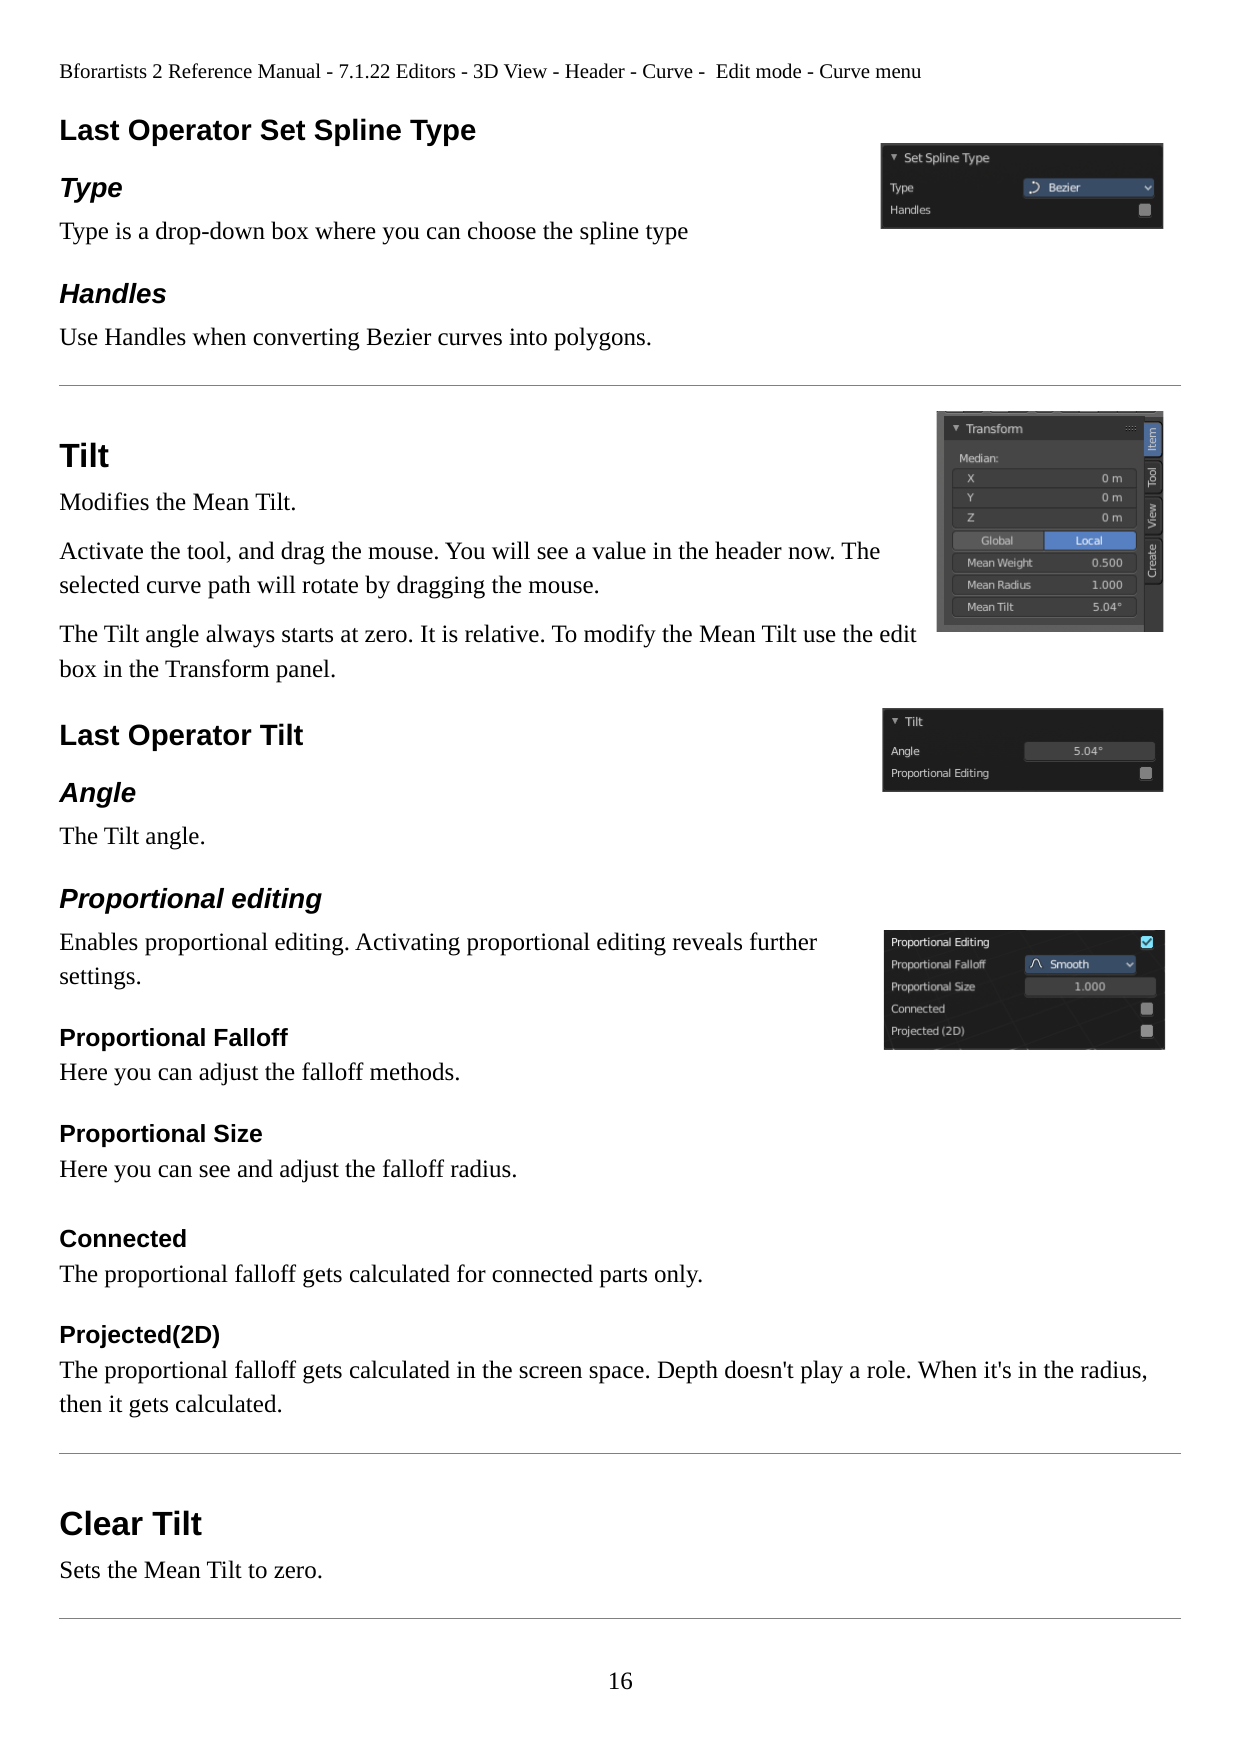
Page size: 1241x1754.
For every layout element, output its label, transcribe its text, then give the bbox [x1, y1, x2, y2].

subtitle Last Operator Tilt [59, 718, 882, 751]
subtitle [1164, 718, 1181, 751]
text Type is a drop-down box where you can choose the spline type [59, 216, 1181, 244]
subtitle Last Operator Set Spline Type [59, 113, 1181, 146]
text Activate the tool, and drag the mouse. You will see a value in the header now. The selected curve path will rotate by dragging the mouse. [59, 536, 936, 599]
subtitle Proportional editing [59, 882, 1181, 914]
text The proportional falloff gets calculated in the screen space. Depth doesn't play a role. When it's in the radius, then it gets calculated. [59, 1355, 1181, 1418]
subtitle Proportional Falloff [59, 1023, 1181, 1051]
picture [936, 411, 1164, 632]
subtitle Projected(2D) [59, 1320, 1181, 1349]
text Enables proportional editing. Activating proportional editing reveals further settings. [59, 927, 1181, 990]
text [1164, 487, 1181, 516]
text The Tilt angle always starts at zero. It is relative. To modify the Mean Tilt use the edit box in the Transform panel. [59, 619, 1181, 683]
subtitle Tilt [59, 436, 936, 474]
text The proportional falloff gets calculated for connected parts only. [59, 1259, 1181, 1287]
subtitle Type [59, 171, 880, 203]
subtitle Handles [59, 277, 1181, 309]
text Here you can adjust the falloff methods. [59, 1057, 1181, 1086]
subtitle Proportional Size [59, 1119, 1181, 1148]
subtitle [1164, 436, 1181, 474]
text The Tilt angle. [59, 821, 1181, 849]
subtitle Clear Tilt [59, 1503, 1181, 1542]
subtitle Angle [59, 776, 1181, 808]
picture [883, 930, 1166, 1050]
picture [880, 143, 1164, 229]
subtitle [1164, 171, 1181, 203]
text Modifies the Mean Tilt. [59, 487, 936, 516]
picture [882, 708, 1164, 792]
text Here you can see and adjust the falloff radius. [59, 1154, 1181, 1183]
text Use Handles when converting Bezier curves into polygons. [59, 322, 1181, 350]
subtitle Connected [59, 1224, 1181, 1252]
text Sets the Mean Tilt to zero. [59, 1555, 1181, 1583]
